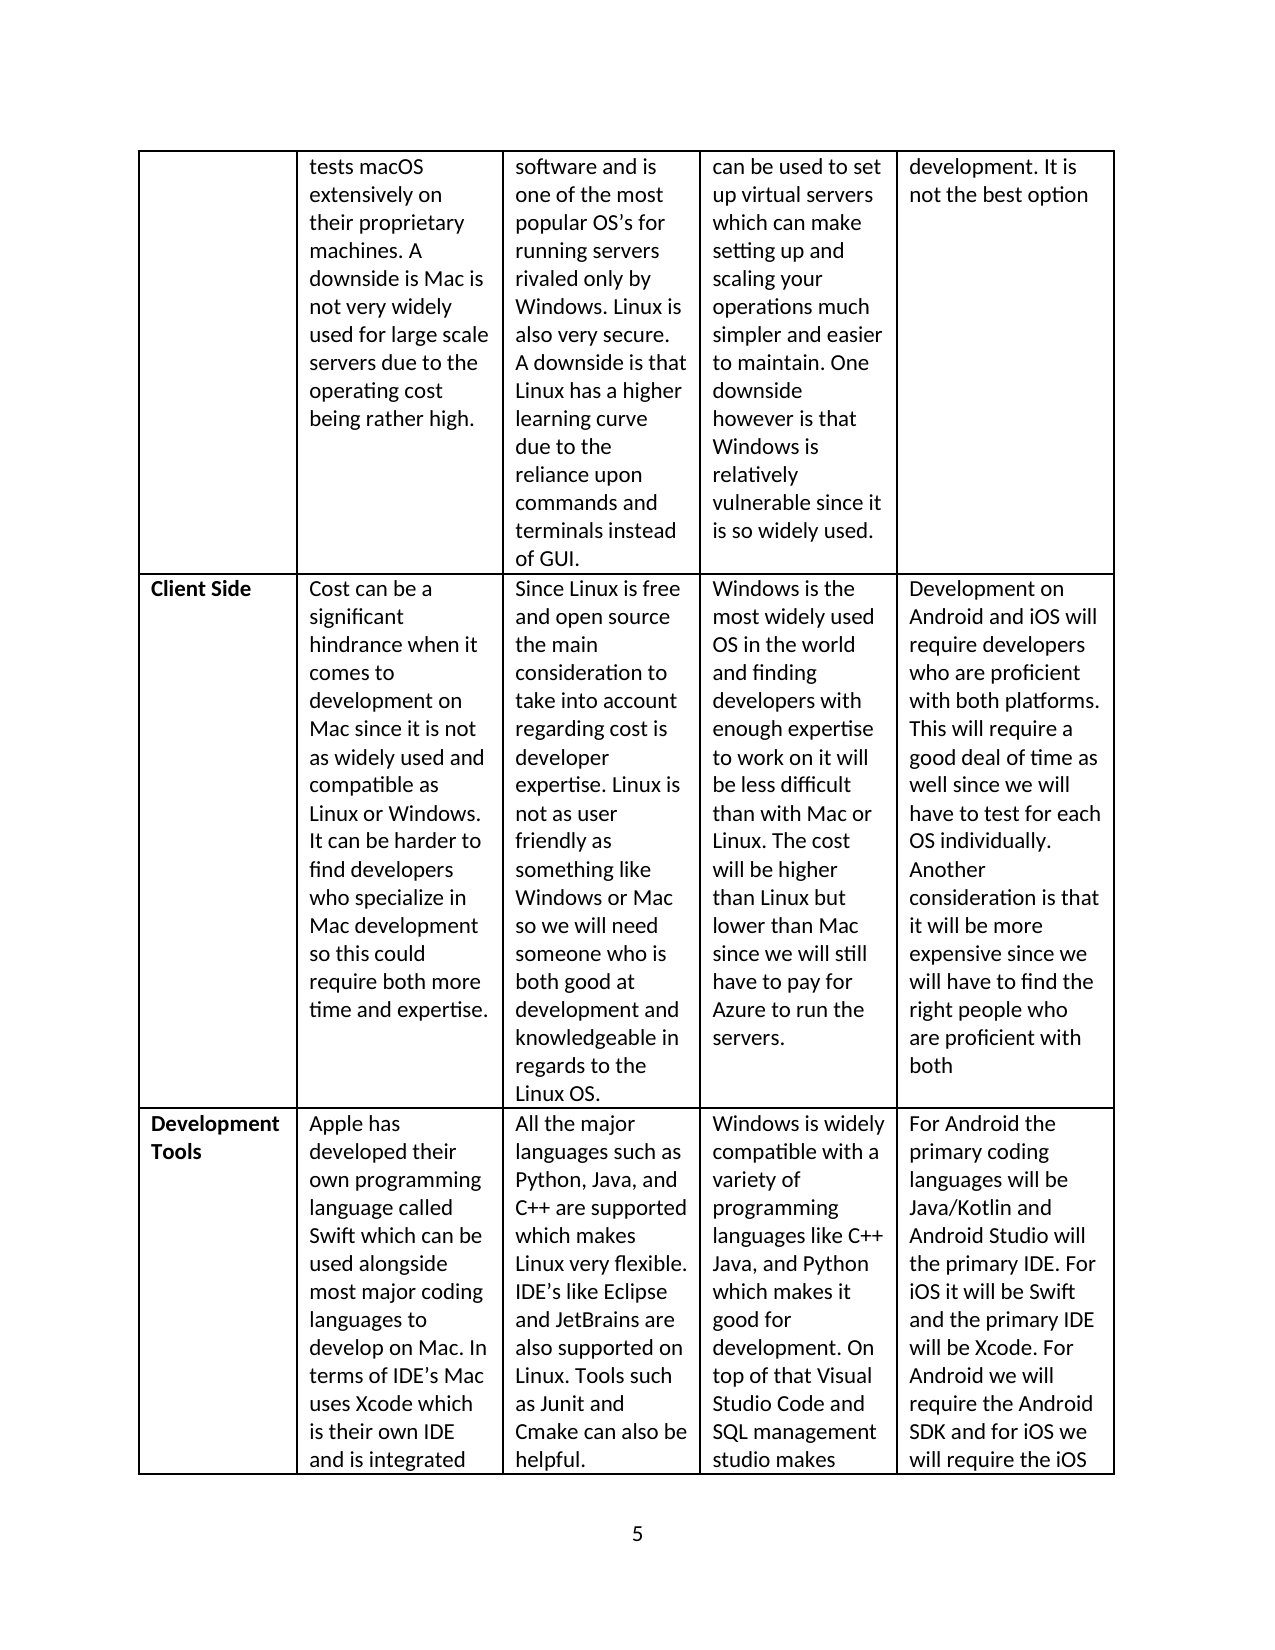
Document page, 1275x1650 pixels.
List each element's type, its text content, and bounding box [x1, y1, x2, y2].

table_cell For Android the primary coding languages will be Java/Kotlin and Android Studio will the primary IDE. For iOS it will be Swift and the primary IDE will be Xcode. For Android we will require the Android SDK and for iOS we will require the iOS [898, 1109, 1113, 1473]
table_cell Apple has developed their own programming language called Swift which can be used alongside most major coding languages to develop on Mac. In terms of IDE’s Mac uses Xcode which is their own IDE and is integrated [298, 1109, 502, 1473]
table_cell Cost can be a significant hindrance when it comes to development on Mac since it is not as widely used and compatible as Linux or Windows. It can be harder to find developers who specialize in Mac development so this could require both more time and expertise. [298, 575, 502, 1107]
table_cell software and is one of the most popular OS’s for running servers rivaled only by Windows. Linux is also very secure. A downside is that Linux has a higher learning curve due to the reliance upon commands and terminals instead of GUI. [504, 152, 699, 572]
table_cell Development on Android and iOS will require developers who are proficient with both platforms. This will require a good deal of time as well since we will have to test for each OS individually. Another consideration is that it will be more expensive since we will have to find the right people who are proficient with both [898, 575, 1113, 1107]
table_cell Windows is widely compatible with a variety of programming languages like C++ Java, and Python which makes it good for development. On top of that Visual Studio Code and SQL management studio makes [701, 1109, 896, 1473]
table_cell Windows is the most widely used OS in the world and finding developers with enough expertise to work on it will be less difficult than with Mac or Linux. The cost will be higher than Linux but lower than Mac since we will still have to pay for Azure to run the servers. [701, 575, 896, 1107]
table_cell Development Tools [140, 1109, 296, 1473]
table_cell All the major languages such as Python, Java, and C++ are supported which makes Linux very flexible. IDE’s like Eclipse and JetBrains are also supported on Linux. Tools such as Junit and Cmake can also be helpful. [504, 1109, 699, 1473]
table_cell tests macOS extensively on their proprietary machines. A downside is Mac is not very widely used for large scale servers due to the operating cost being rather high. [298, 152, 502, 572]
table_cell [140, 152, 296, 572]
table_cell can be used to set up virtual servers which can make setting up and scaling your operations much simpler and easier to maintain. One downside however is that Windows is relatively vulnerable since it is so widely used. [701, 152, 896, 572]
table_cell development. It is not the best option [898, 152, 1113, 572]
table_cell Since Linux is free and open source the main consideration to take into account regarding cost is developer expertise. Linux is not as user friendly as something like Windows or Mac so we will need someone who is both good at development and knowledgeable in regards to the Linux OS. [504, 575, 699, 1107]
table_cell Client Side [140, 575, 296, 1107]
